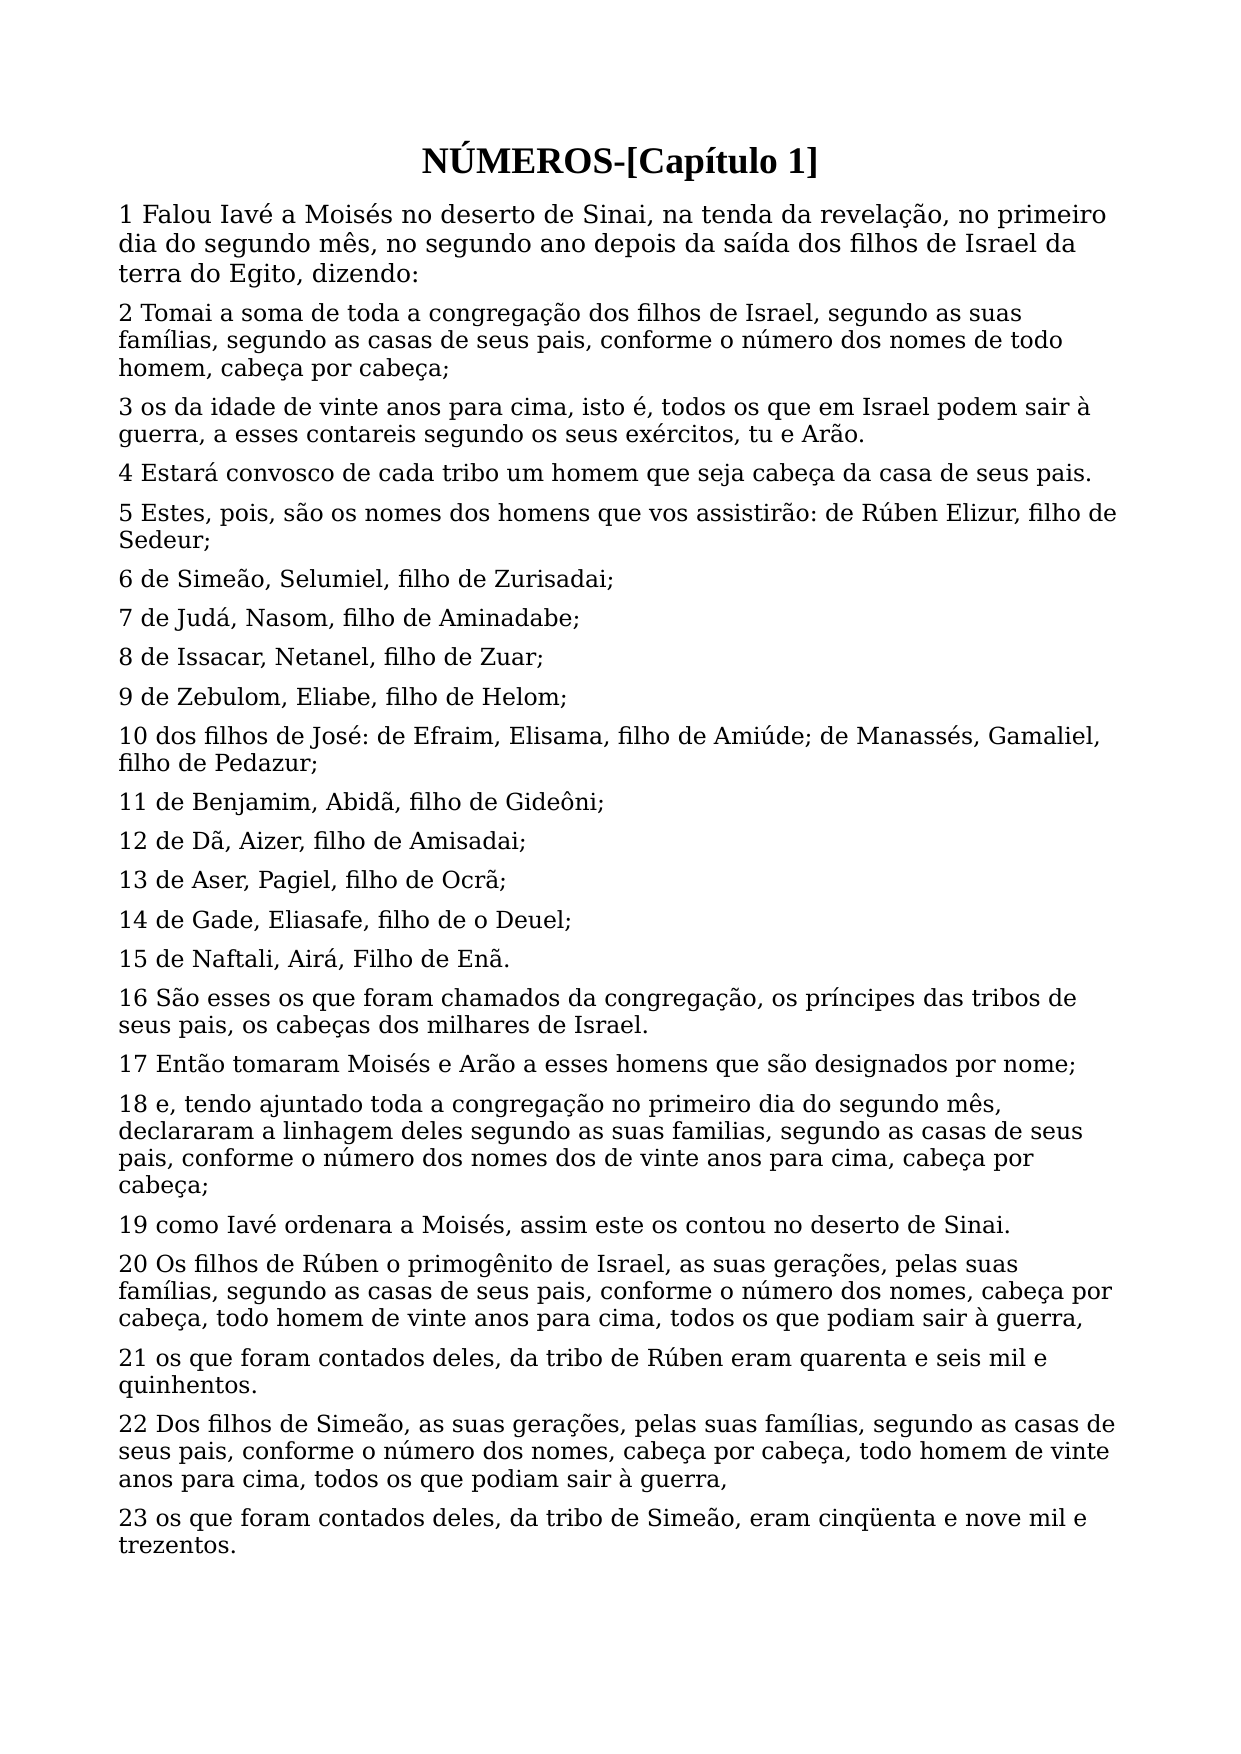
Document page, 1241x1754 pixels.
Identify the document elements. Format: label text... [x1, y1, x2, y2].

text 10 dos filhos de José: de Efraim, Elisama, filho de Amiúde; de Manassés, Gamaliel, filho de Pedazur; [118, 722, 1122, 777]
text 7 de Judá, Nasom, filho de Aminadabe; [118, 605, 1122, 632]
text 19 como Iavé ordenara a Moisés, assim este os contou no deserto de Sinai. [118, 1211, 1122, 1239]
text 3 os da idade de vinte anos para cima, isto é, todos os que em Israel podem sair à guerra, a esses contareis segundo os seus exércitos, tu e Arão. [118, 394, 1122, 448]
text 17 Então tomaram Moisés e Arão a esses homens que são designados por nome; [118, 1051, 1122, 1078]
text 18 e, tendo ajuntado toda a congregação no primeiro dia do segundo mês, declararam a linhagem deles segundo as suas familias, segundo as casas de seus pais, conforme o número dos nomes dos de vinte anos para cima, cabeça por cabeça; [118, 1090, 1122, 1199]
text 4 Estará convosco de cada tribo um homem que seja cabeça da casa de seus pais. [118, 460, 1122, 487]
text 14 de Gade, Eliasafe, filho de o Deuel; [118, 906, 1122, 934]
subtitle NÚMEROS-[Capítulo 1] [118, 139, 1122, 182]
text 21 os que foram contados deles, da tribo de Rúben eram quarenta e seis mil e quinhentos. [118, 1344, 1122, 1399]
text 8 de Issacar, Netanel, filho de Zuar; [118, 644, 1122, 671]
text 12 de Dã, Aizer, filho de Amisadai; [118, 828, 1122, 855]
text 5 Estes, pois, são os nomes dos homens que vos assistirão: de Rúben Elizur, filho de Sedeur; [118, 499, 1122, 554]
text 1 Falou Iavé a Moisés no deserto de Sinai, na tenda da revelação, no primeiro dia do segundo mês, no segundo ano depois da saída dos filhos de Israel da terra do Egito, dizendo: [118, 201, 1122, 288]
text 15 de Naftali, Airá, Filho de Enã. [118, 946, 1122, 973]
text 9 de Zebulom, Eliabe, filho de Helom; [118, 683, 1122, 711]
text 20 Os filhos de Rúben o primogênito de Israel, as suas gerações, pelas suas famílias, segundo as casas de seus pais, conforme o número dos nomes, cabeça por cabeça, todo homem de vinte anos para cima, todos os que podiam sair à guerra, [118, 1251, 1122, 1332]
text 11 de Benjamim, Abidã, filho de Gideôni; [118, 789, 1122, 816]
text 16 São esses os que foram chamados da congregação, os príncipes das tribos de seus pais, os cabeças dos milhares de Israel. [118, 985, 1122, 1039]
text 23 os que foram contados deles, da tribo de Simeão, eram cinqüenta e nove mil e trezentos. [118, 1504, 1122, 1559]
text 6 de Simeão, Selumiel, filho de Zurisadai; [118, 566, 1122, 593]
text 13 de Aser, Pagiel, filho de Ocrã; [118, 867, 1122, 894]
text 2 Tomai a soma de toda a congregação dos filhos de Israel, segundo as suas famílias, segundo as casas de seus pais, conforme o número dos nomes de todo homem, cabeça por cabeça; [118, 300, 1122, 382]
text 22 Dos filhos de Simeão, as suas gerações, pelas suas famílias, segundo as casas de seus pais, conforme o número dos nomes, cabeça por cabeça, todo homem de vinte anos para cima, todos os que podiam sair à guerra, [118, 1411, 1122, 1493]
